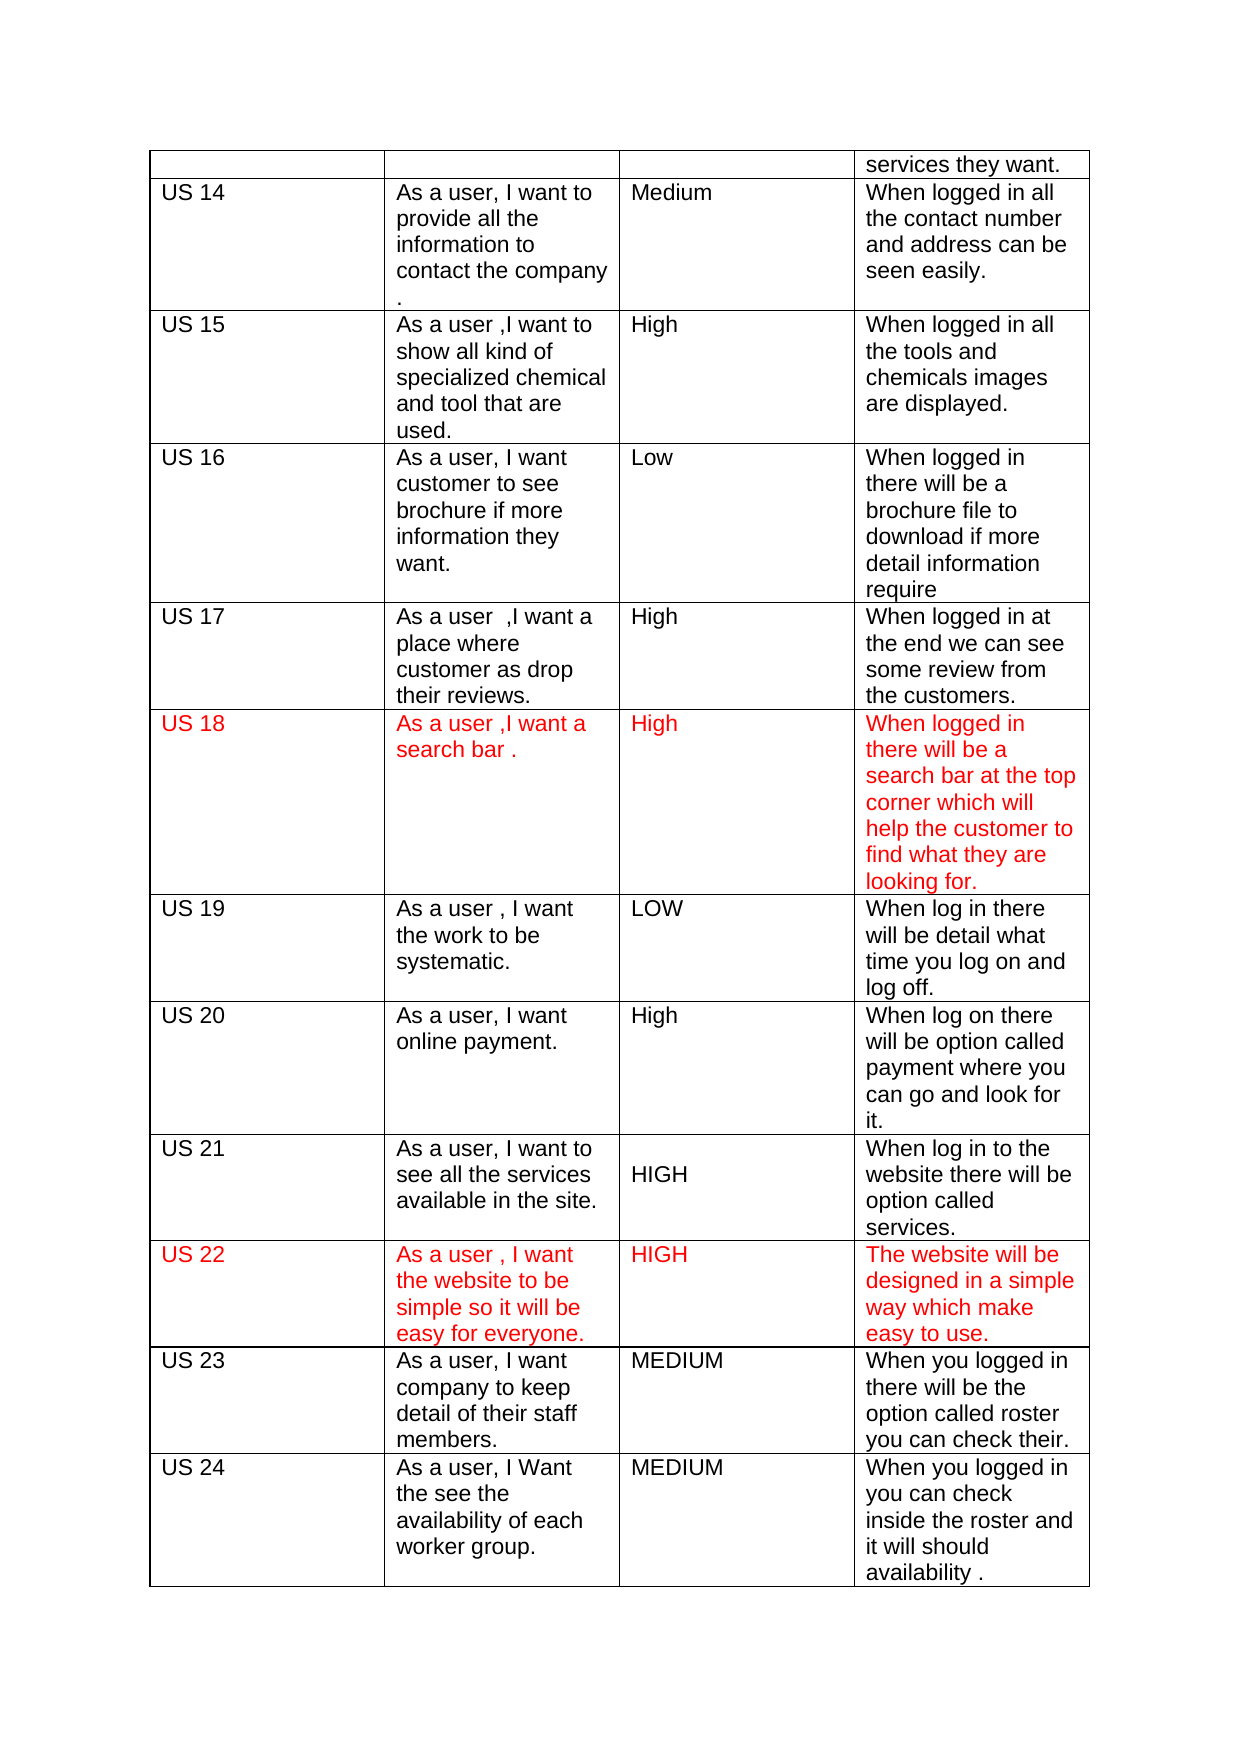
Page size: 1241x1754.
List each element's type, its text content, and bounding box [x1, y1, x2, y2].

table_cell High [620, 603, 854, 709]
table_cell services they want. [855, 151, 1089, 177]
table_cell US 16 [151, 444, 384, 602]
table_cell As a user , I want the website to be simple so it will be easy for everyone. [385, 1241, 619, 1346]
table_cell As a user ,I want to show all kind of specialized chemical and tool that are used. [385, 311, 619, 443]
table_cell US 24 [151, 1454, 384, 1586]
table_cell HIGH [620, 1241, 854, 1346]
table_cell US 22 [151, 1241, 384, 1346]
table_cell US 17 [151, 603, 384, 709]
table_cell High [620, 710, 854, 894]
table_cell When logged in at the end we can see some review from the customers. [855, 603, 1089, 709]
table_cell US 15 [151, 311, 384, 443]
table_cell When logged in there will be a search bar at the top corner which will help the customer to find what they are looking for. [855, 710, 1089, 894]
table_cell When logged in there will be a brochure file to download if more detail information require [855, 444, 1089, 602]
table_cell As a user ,I want a search bar . [385, 710, 619, 894]
table_cell As a user, I Want the see the availability of each worker group. [385, 1454, 619, 1586]
table_cell When you logged in you can check inside the roster and it will should availability . [855, 1454, 1089, 1586]
table_cell When logged in all the contact number and address can be seen easily. [855, 179, 1089, 310]
table_cell As a user, I want to see all the services available in the site. [385, 1135, 619, 1240]
table_cell HIGH [620, 1135, 854, 1240]
table_cell When log on there will be option called payment where you can go and look for it. [855, 1002, 1089, 1133]
table_cell As a user, I want customer to see brochure if more information they want. [385, 444, 619, 602]
table_cell High [620, 1002, 854, 1133]
table_cell [620, 151, 854, 177]
table_cell Medium [620, 179, 854, 310]
table_cell When you logged in there will be the option called roster you can check their. [855, 1348, 1089, 1453]
table_cell When log in to the website there will be option called services. [855, 1135, 1089, 1240]
table_cell US 14 [151, 179, 384, 310]
table_cell US 19 [151, 895, 384, 1001]
table_cell High [620, 311, 854, 443]
table_cell US 21 [151, 1135, 384, 1240]
table_cell US 23 [151, 1348, 384, 1453]
table_cell MEDIUM [620, 1454, 854, 1586]
table_cell As a user , I want the work to be systematic. [385, 895, 619, 1001]
table_cell As a user, I want online payment. [385, 1002, 619, 1133]
table_cell Low [620, 444, 854, 602]
table_cell As a user, I want company to keep detail of their staff members. [385, 1348, 619, 1453]
table_cell The website will be designed in a simple way which make easy to use. [855, 1241, 1089, 1346]
table_cell As a user, I want to provide all the information to contact the company . [385, 179, 619, 310]
table_cell [385, 151, 619, 177]
table_cell When logged in all the tools and chemicals images are displayed. [855, 311, 1089, 443]
table_cell [151, 151, 384, 177]
table_cell When log in there will be detail what time you log on and log off. [855, 895, 1089, 1001]
table_cell US 18 [151, 710, 384, 894]
table_cell MEDIUM [620, 1348, 854, 1453]
table_cell US 20 [151, 1002, 384, 1133]
table_cell As a user ,I want a place where customer as drop their reviews. [385, 603, 619, 709]
table_cell LOW [620, 895, 854, 1001]
